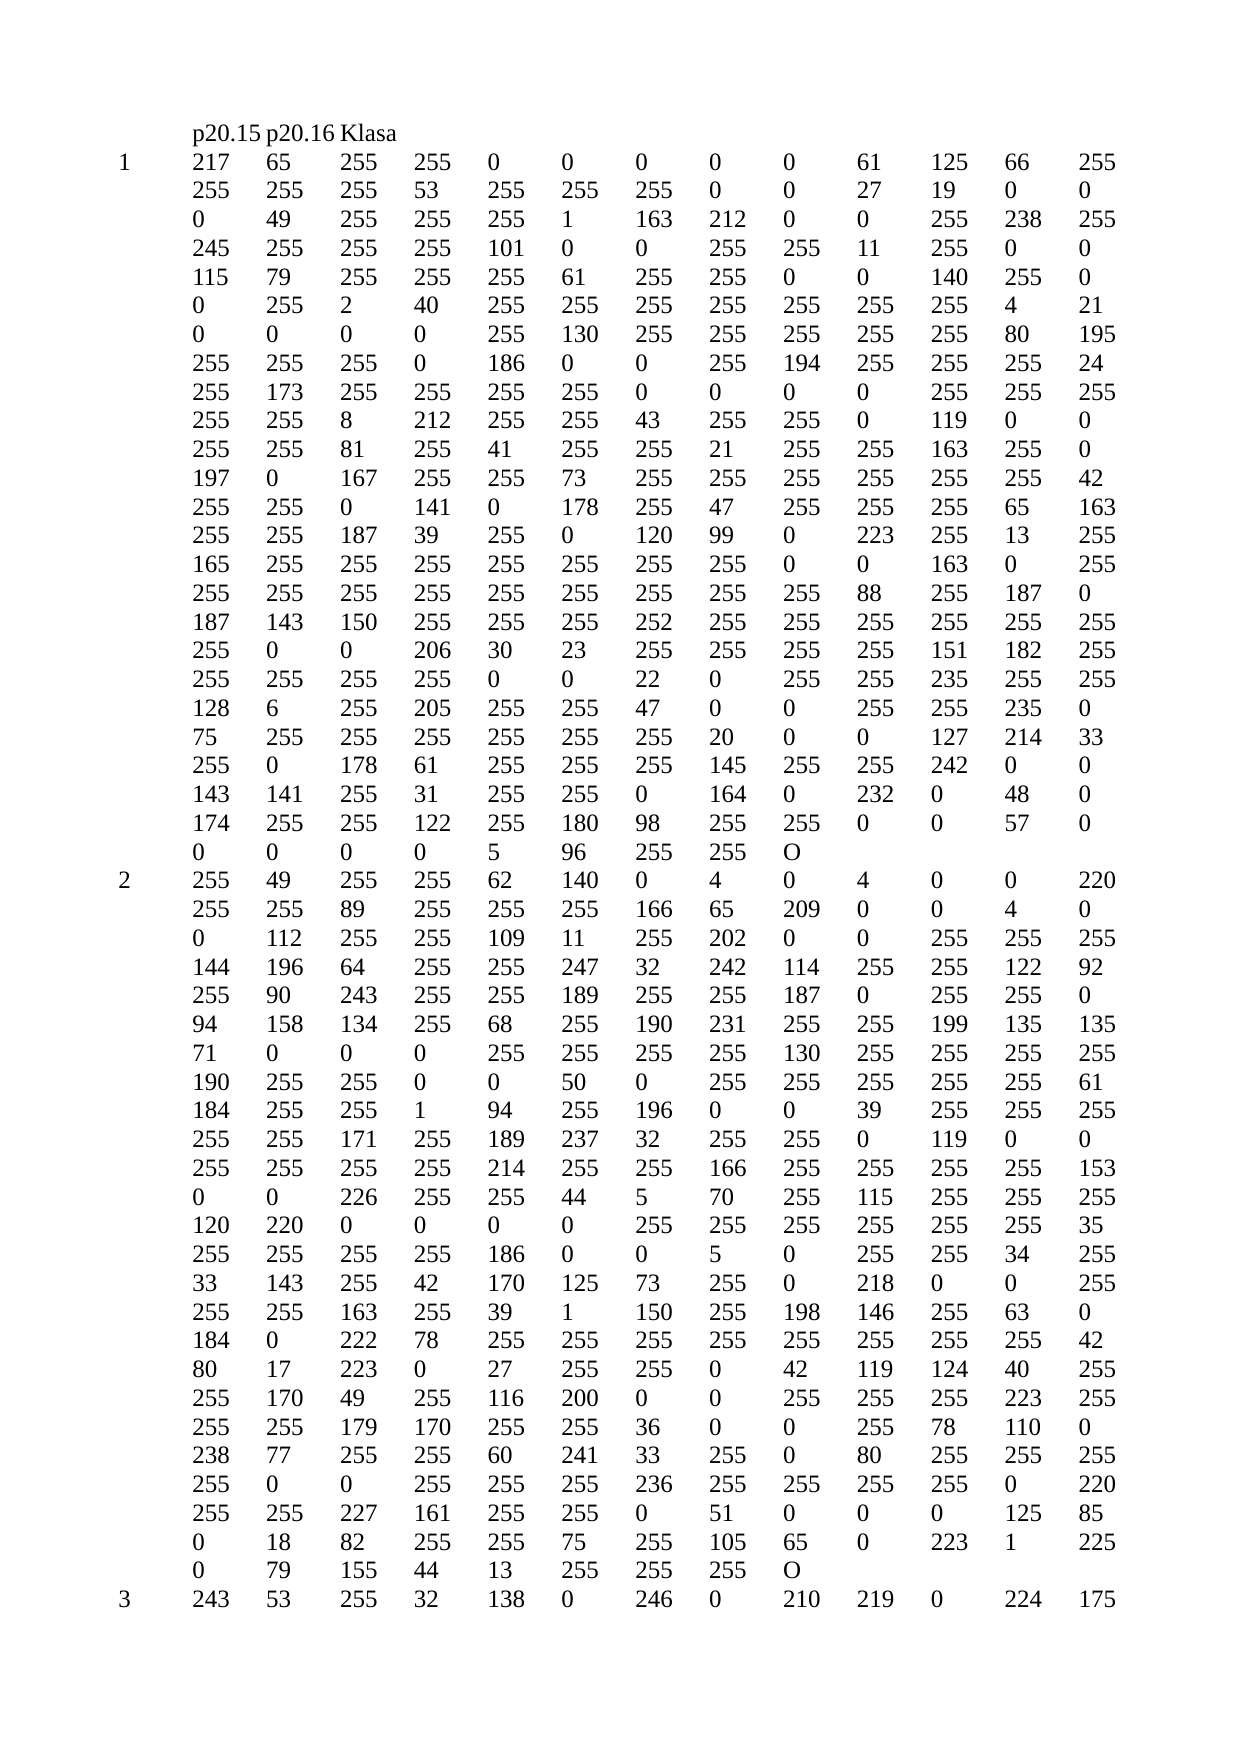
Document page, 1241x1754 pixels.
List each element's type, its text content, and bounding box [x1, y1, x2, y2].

text 2 255 49 255 255 62 140 0 4 0 4 0 0 220 255 255 89 255 255 255 166 65 209 0 0 4 0 0 112 255 255 109 11 255 202 0 0 255 255 255 144 196 64 255 255 247 32 242 114 255 255 122 92 255 90 243 255 255 189 255 255 187 0 255 255 0 94 158 134 255 68 255 190 231 255 255 199 135 135 71 0 0 0 255 255 255 255 130 255 255 255 255 190 255 255 0 0 50 0 255 255 255 255 255 61 184 255 255 1 94 255 196 0 0 39 255 255 255 255 255 171 255 189 237 32 255 255 0 119 0 0 255 255 255 255 214 255 255 166 255 255 255 255 153 0 0 226 255 255 44 5 70 255 115 255 255 255 120 220 0 0 0 0 255 255 255 255 255 255 35 255 255 255 255 186 0 0 5 0 255 255 34 255 33 143 255 42 170 125 73 255 0 218 0 0 255 255 255 163 255 39 1 150 255 198 146 255 63 0 184 0 222 78 255 255 255 255 255 255 255 255 42 80 17 223 0 27 255 255 0 42 119 124 40 255 255 170 49 255 116 200 0 0 255 255 255 223 255 255 255 179 170 255 255 36 0 0 255 78 110 0 238 77 255 255 60 241 33 255 0 80 255 255 255 255 0 0 255 255 255 236 255 255 255 255 0 220 255 255 227 161 255 255 0 51 0 0 0 125 85 0 18 82 255 255 75 255 105 65 0 223 1 225 0 79 155 44 13 255 255 255 O [118, 866, 1122, 1584]
text 3 243 53 255 32 138 0 246 0 210 219 0 224 175 [118, 1584, 1122, 1613]
text p20.15 p20.16 Klasa [118, 118, 1122, 147]
text 1 217 65 255 255 0 0 0 0 0 61 125 66 255 255 255 255 53 255 255 255 0 0 27 19 0 0 0 49 255 255 255 1 163 212 0 0 255 238 255 245 255 255 255 101 0 0 255 255 11 255 0 0 115 79 255 255 255 61 255 255 0 0 140 255 0 0 255 2 40 255 255 255 255 255 255 255 4 21 0 0 0 0 255 130 255 255 255 255 255 80 195 255 255 255 0 186 0 0 255 194 255 255 255 24 255 173 255 255 255 255 0 0 0 0 255 255 255 255 255 8 212 255 255 43 255 255 0 119 0 0 255 255 81 255 41 255 255 21 255 255 163 255 0 197 0 167 255 255 73 255 255 255 255 255 255 42 255 255 0 141 0 178 255 47 255 255 255 65 163 255 255 187 39 255 0 120 99 0 223 255 13 255 165 255 255 255 255 255 255 255 0 0 163 0 255 255 255 255 255 255 255 255 255 255 88 255 187 0 187 143 150 255 255 255 252 255 255 255 255 255 255 255 0 0 206 30 23 255 255 255 255 151 182 255 255 255 255 255 0 0 22 0 255 255 235 255 255 128 6 255 205 255 255 47 0 0 255 255 235 0 75 255 255 255 255 255 255 20 0 0 127 214 33 255 0 178 61 255 255 255 145 255 255 242 0 0 143 141 255 31 255 255 0 164 0 232 0 48 0 174 255 255 122 255 180 98 255 255 0 0 57 0 0 0 0 0 5 96 255 255 O [118, 147, 1122, 866]
